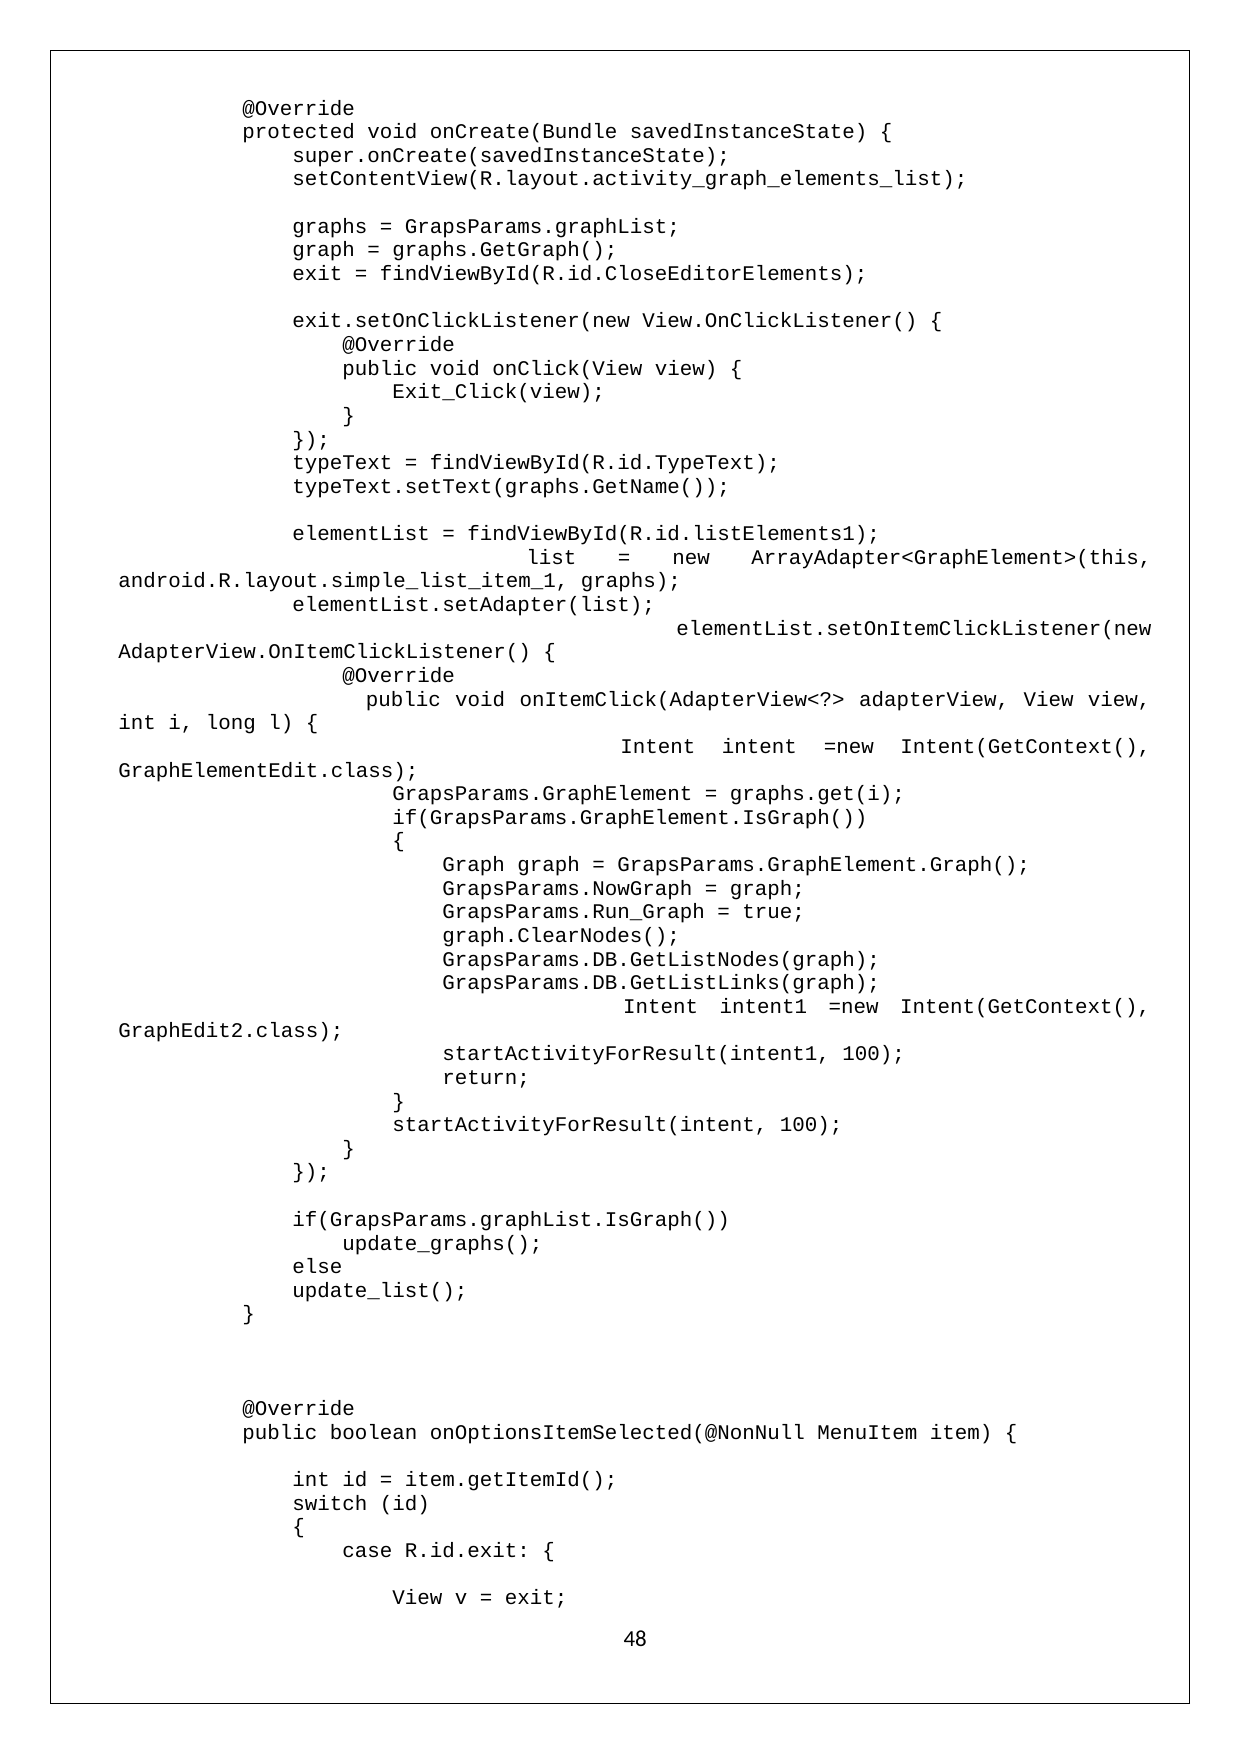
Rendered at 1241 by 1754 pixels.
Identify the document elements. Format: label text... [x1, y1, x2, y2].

text int id = item.getItemId(); [118, 1469, 1152, 1493]
text graphs = GrapsParams.graphList; [118, 216, 1152, 239]
text typeText = findViewById(R.id.TypeText); [118, 452, 1152, 476]
text exit = findViewById(R.id.CloseEditorElements); [118, 263, 1152, 287]
text super.onCreate(savedInstanceState); [118, 145, 1152, 168]
text Intent intent =new Intent(GetContext(), GraphElementEdit.class); [118, 736, 1152, 783]
text GrapsParams.DB.GetListLinks(graph); [118, 972, 1152, 996]
text @Override [118, 334, 1152, 358]
text elementList.setAdapter(list); [118, 594, 1152, 618]
text typeText.setText(graphs.GetName()); [118, 476, 1152, 499]
text }); [118, 428, 1152, 452]
text if(GrapsParams.graphList.IsGraph()) [118, 1209, 1152, 1232]
text GrapsParams.NowGraph = graph; [118, 878, 1152, 901]
text public void onClick(View view) { [118, 358, 1152, 381]
text } [118, 1303, 1152, 1327]
text update_graphs(); [118, 1232, 1152, 1256]
text GrapsParams.Run_Graph = true; [118, 901, 1152, 925]
text Exit_Click(view); [118, 381, 1152, 405]
text { [118, 1516, 1152, 1540]
text @Override [118, 665, 1152, 689]
text switch (id) [118, 1493, 1152, 1516]
text elementList.setOnItemClickListener(new AdapterView.OnItemClickListener() { [118, 618, 1152, 665]
text public boolean onOptionsItemSelected(@NonNull MenuItem item) { [118, 1422, 1152, 1445]
text list = new ArrayAdapter<GraphElement>(this, android.R.layout.simple_list_item_1, graphs); [118, 547, 1152, 594]
text protected void onCreate(Bundle savedInstanceState) { [118, 121, 1152, 145]
text startActivityForResult(intent1, 100); [118, 1043, 1152, 1067]
text { [118, 831, 1152, 854]
text setContentView(R.layout.activity_graph_elements_list); [118, 168, 1152, 192]
text startActivityForResult(intent, 100); [118, 1114, 1152, 1138]
text GrapsParams.GraphElement = graphs.get(i); [118, 783, 1152, 807]
text GrapsParams.DB.GetListNodes(graph); [118, 949, 1152, 972]
text else [118, 1256, 1152, 1280]
text return; [118, 1067, 1152, 1091]
text } [118, 1091, 1152, 1114]
text View v = exit; [118, 1587, 1152, 1611]
text @Override [118, 1398, 1152, 1422]
text update_list(); [118, 1280, 1152, 1303]
text exit.setOnClickListener(new View.OnClickListener() { [118, 310, 1152, 334]
text @Override [118, 97, 1152, 121]
text case R.id.exit: { [118, 1540, 1152, 1563]
text }); [118, 1162, 1152, 1185]
text } [118, 405, 1152, 428]
text graph = graphs.GetGraph(); [118, 239, 1152, 263]
text elementList = findViewById(R.id.listElements1); [118, 523, 1152, 547]
text if(GrapsParams.GraphElement.IsGraph()) [118, 807, 1152, 831]
text } [118, 1138, 1152, 1162]
text Graph graph = GrapsParams.GraphElement.Graph(); [118, 854, 1152, 878]
text Intent intent1 =new Intent(GetContext(), GraphEdit2.class); [118, 996, 1152, 1043]
text public void onItemClick(AdapterView<?> adapterView, View view, int i, long l) { [118, 689, 1152, 736]
text graph.ClearNodes(); [118, 925, 1152, 949]
